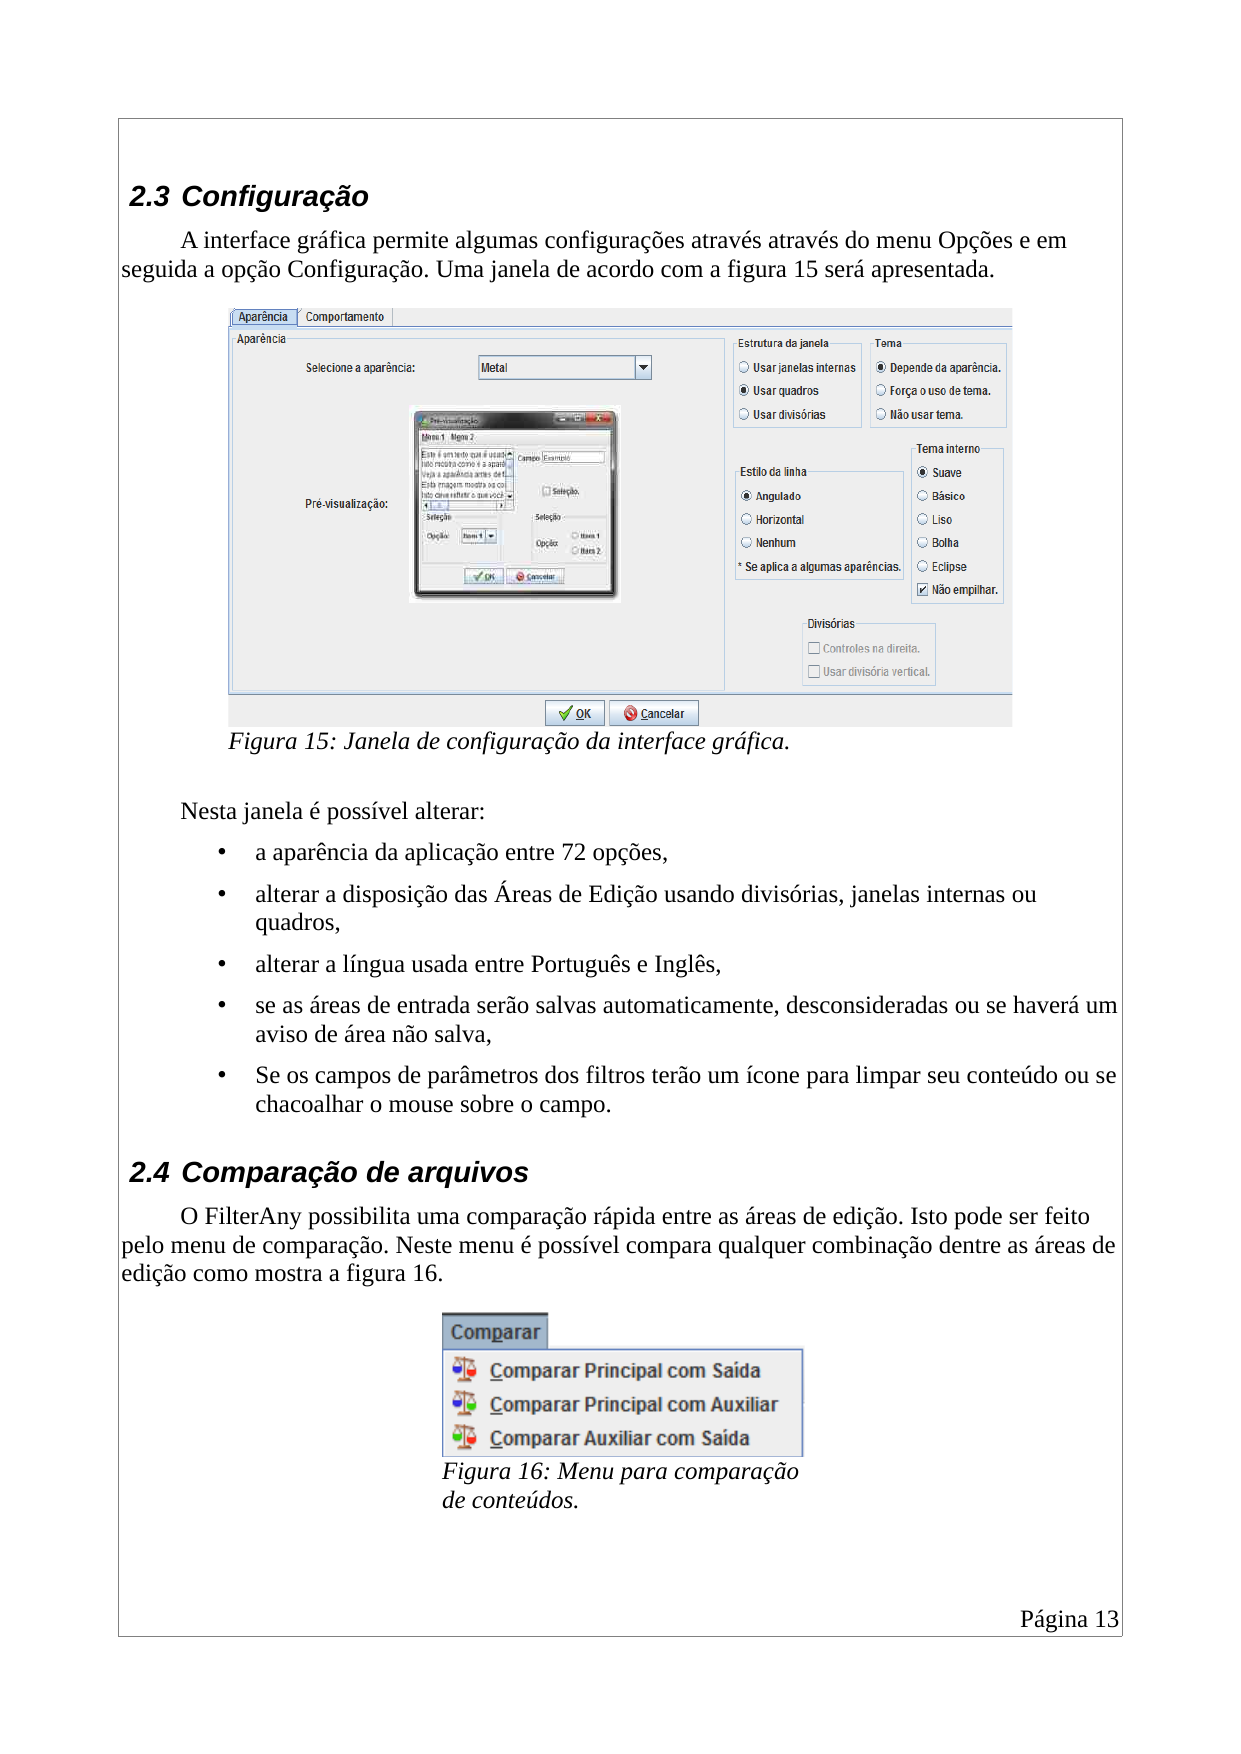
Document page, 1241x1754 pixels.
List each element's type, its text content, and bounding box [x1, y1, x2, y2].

list a aparência da aplicação entre 72 opções, [218, 837, 1119, 866]
subtitle Configuração [121, 179, 1119, 213]
text Figura 15: Janela de configuração da interface gráfica. [228, 727, 1012, 755]
subtitle Comparação de arquivos [121, 1155, 1119, 1188]
text Figura 16: Menu para comparação de conteúdos. [442, 1457, 804, 1514]
list Se os campos de parâmetros dos filtros terão um ícone para limpar seu conteúdo ou se chacoalhar o mouse sobre o campo. [218, 1060, 1119, 1117]
text A interface gráfica permite algumas configurações através através do menu Opções e em seguida a opção Configuração. Uma janela de acordo com a figura 15 será apresentada. [121, 225, 1119, 283]
list alterar a língua usada entre Português e Inglês, [218, 949, 1119, 977]
text O FilterAny possibilita uma comparação rápida entre as áreas de edição. Isto pode ser feito pelo menu de comparação. Neste menu é possível compara qualquer combinação dentre as áreas de edição como mostra a figura 16. [121, 1201, 1119, 1287]
list alterar a disposição das Áreas de Edição usando divisórias, janelas internas ou quadros, [218, 879, 1119, 936]
list se as áreas de entrada serão salvas automaticamente, desconsideradas ou se haverá um aviso de área não salva, [218, 990, 1119, 1047]
text Nesta janela é possível alterar: [121, 796, 1119, 825]
